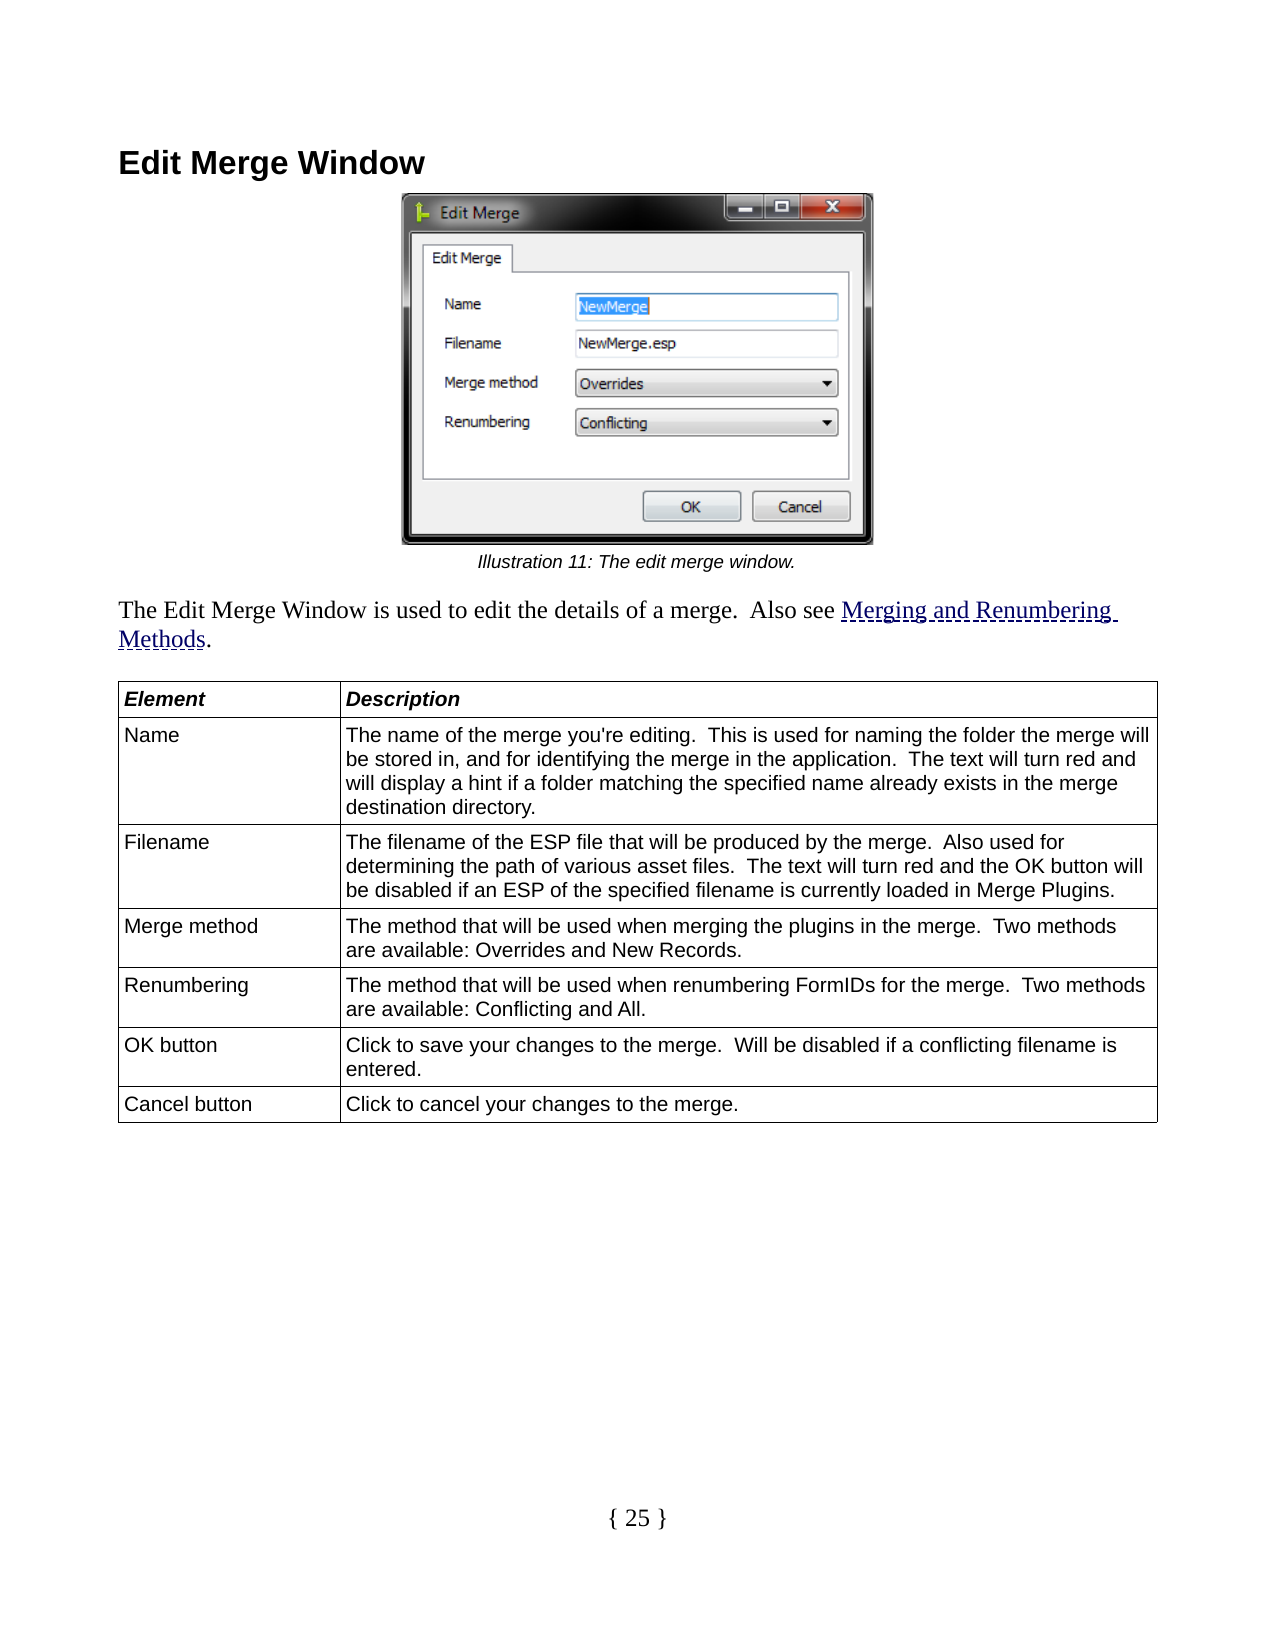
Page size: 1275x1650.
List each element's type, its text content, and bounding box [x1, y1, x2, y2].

subtitle Edit Merge Window [118, 143, 1157, 182]
table_header Element [119, 682, 340, 717]
table_header Description [341, 682, 1157, 717]
picture [401, 193, 874, 545]
table_cell Renumbering [119, 968, 340, 1027]
table_cell Merge method [119, 909, 340, 967]
text The Edit Merge Window is used to edit the details of a merge. Also see Merging and Renumbering Methods. [118, 194, 1157, 653]
table_cell OK button [119, 1028, 340, 1086]
table_cell Click to cancel your changes to the merge. [341, 1087, 1157, 1122]
text Illustration 11: The edit merge window. [402, 545, 873, 572]
table_cell The method that will be used when renumbering FormIDs for the merge. Two methods are available: Conflicting and All. [341, 968, 1157, 1027]
table_cell Click to save your changes to the merge. Will be disabled if a conflicting filename is entered. [341, 1028, 1157, 1086]
table_cell Name [119, 718, 340, 824]
table_cell The filename of the ESP file that will be produced by the merge. Also used for determining the path of various asset files. The text will turn red and the OK button will be disabled if an ESP of the specified filename is currently loaded in Merge Plugins. [341, 825, 1157, 908]
table_cell The name of the merge you're editing. This is used for naming the folder the merge will be stored in, and for identifying the merge in the application. The text will turn red and will display a hint if a folder matching the specified name already exists in the merge destination directory. [341, 718, 1157, 824]
table_cell The method that will be used when merging the plugins in the merge. Two methods are available: Overrides and New Records. [341, 909, 1157, 967]
table_cell Cancel button [119, 1087, 340, 1122]
subtitle [402, 572, 873, 580]
table_cell Filename [119, 825, 340, 908]
